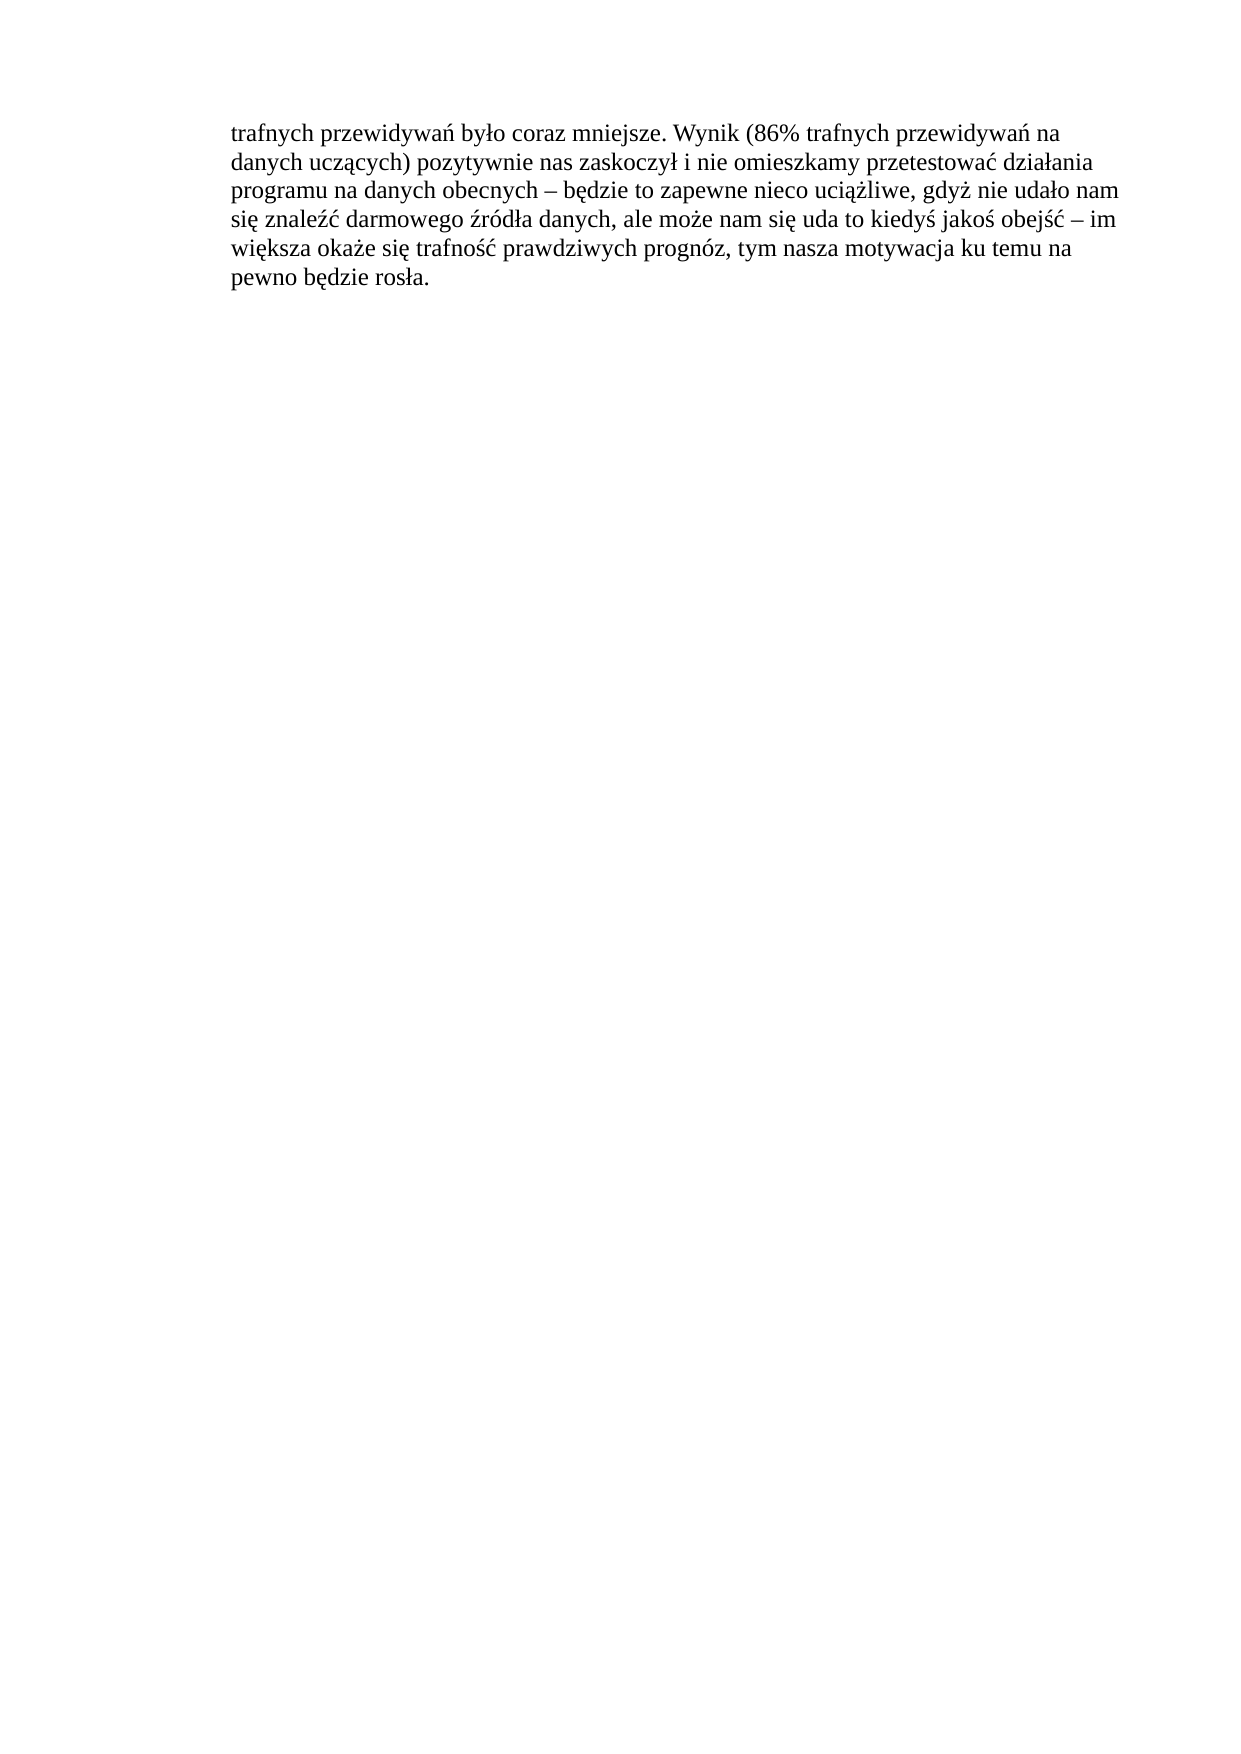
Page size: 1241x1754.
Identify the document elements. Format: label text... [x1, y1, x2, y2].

list trafnych przewidywań było coraz mniejsze. Wynik (86% trafnych przewidywań na danych uczących) pozytywnie nas zaskoczył i nie omieszkamy przetestować działania programu na danych obecnych – będzie to zapewne nieco uciążliwe, gdyż nie udało nam się znaleźć darmowego źródła danych, ale może nam się uda to kiedyś jakoś obejść – im większa okaże się trafność prawdziwych prognóz, tym nasza motywacja ku temu na pewno będzie rosła. [193, 118, 1122, 291]
